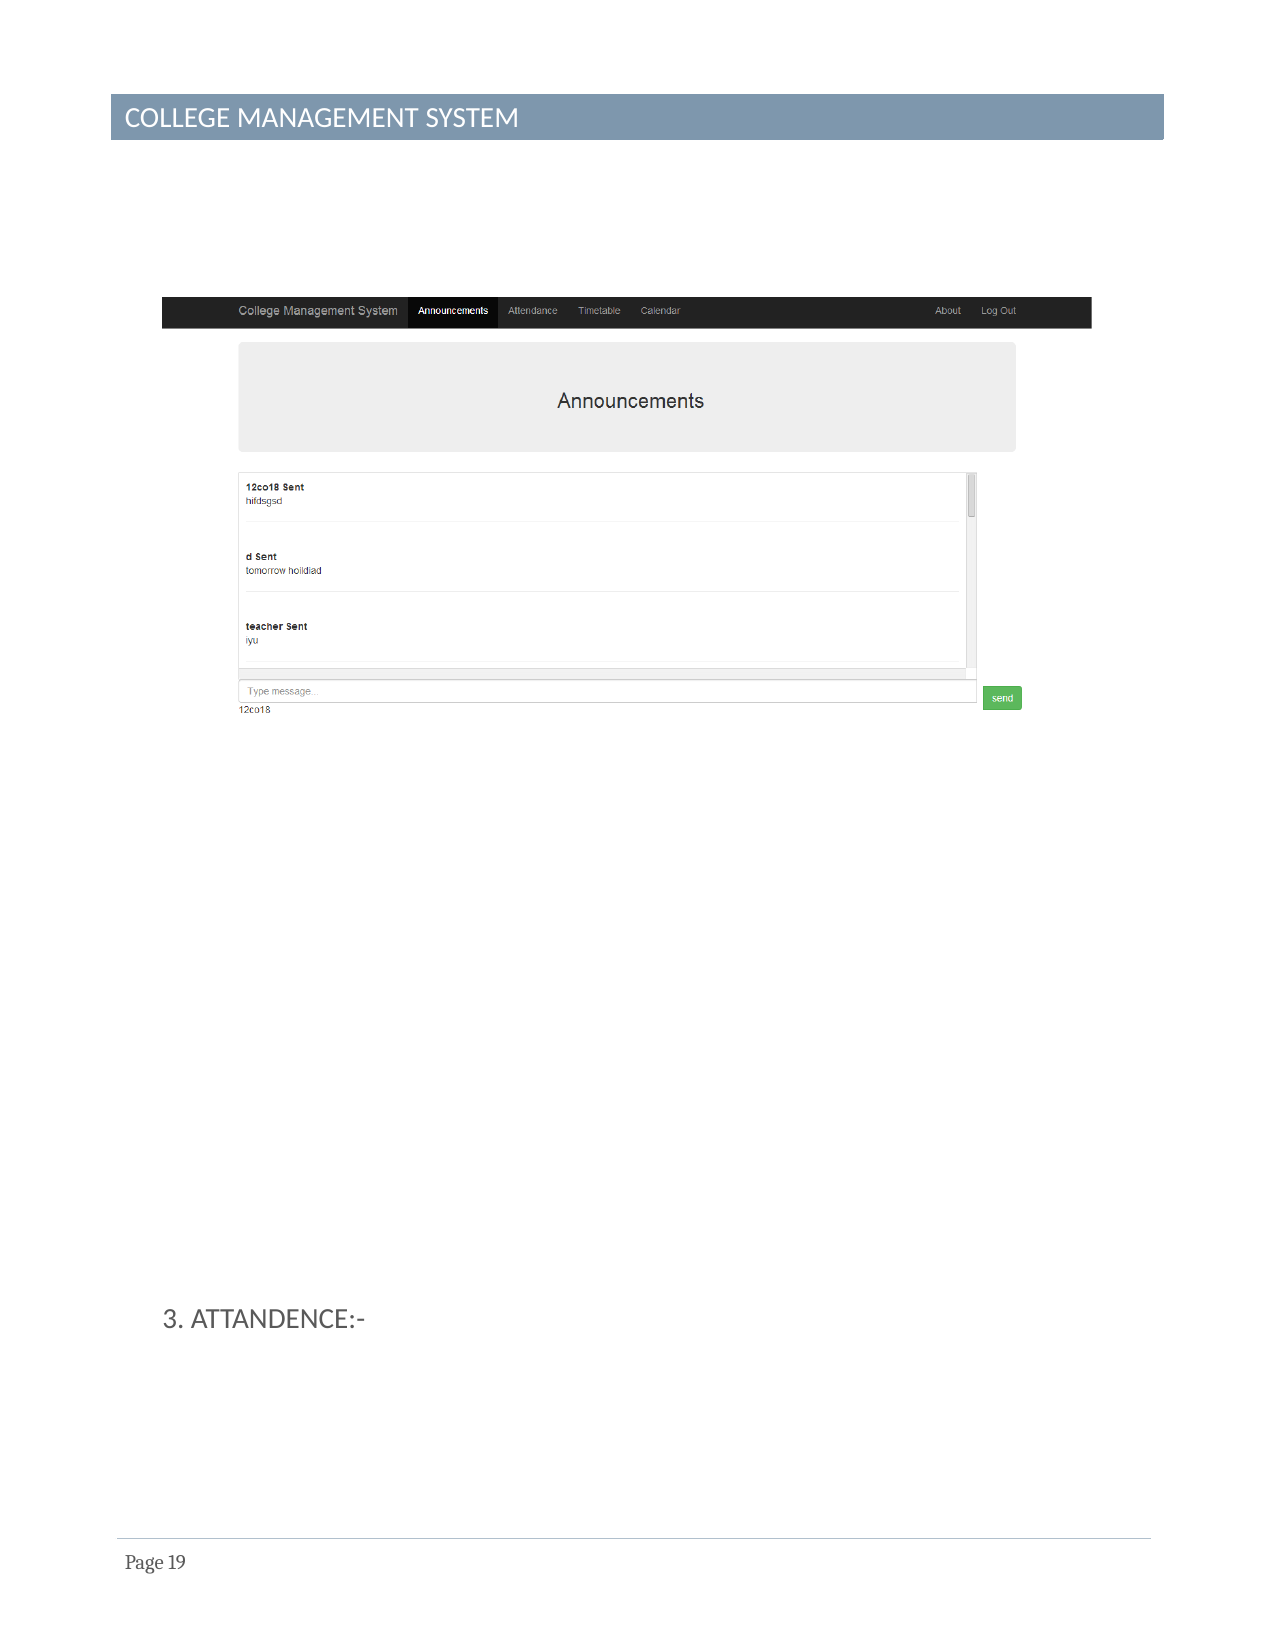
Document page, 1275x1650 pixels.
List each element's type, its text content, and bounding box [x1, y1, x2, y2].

text 3. ATTANDENCE:- [162, 1300, 1113, 1336]
picture [162, 297, 1092, 734]
